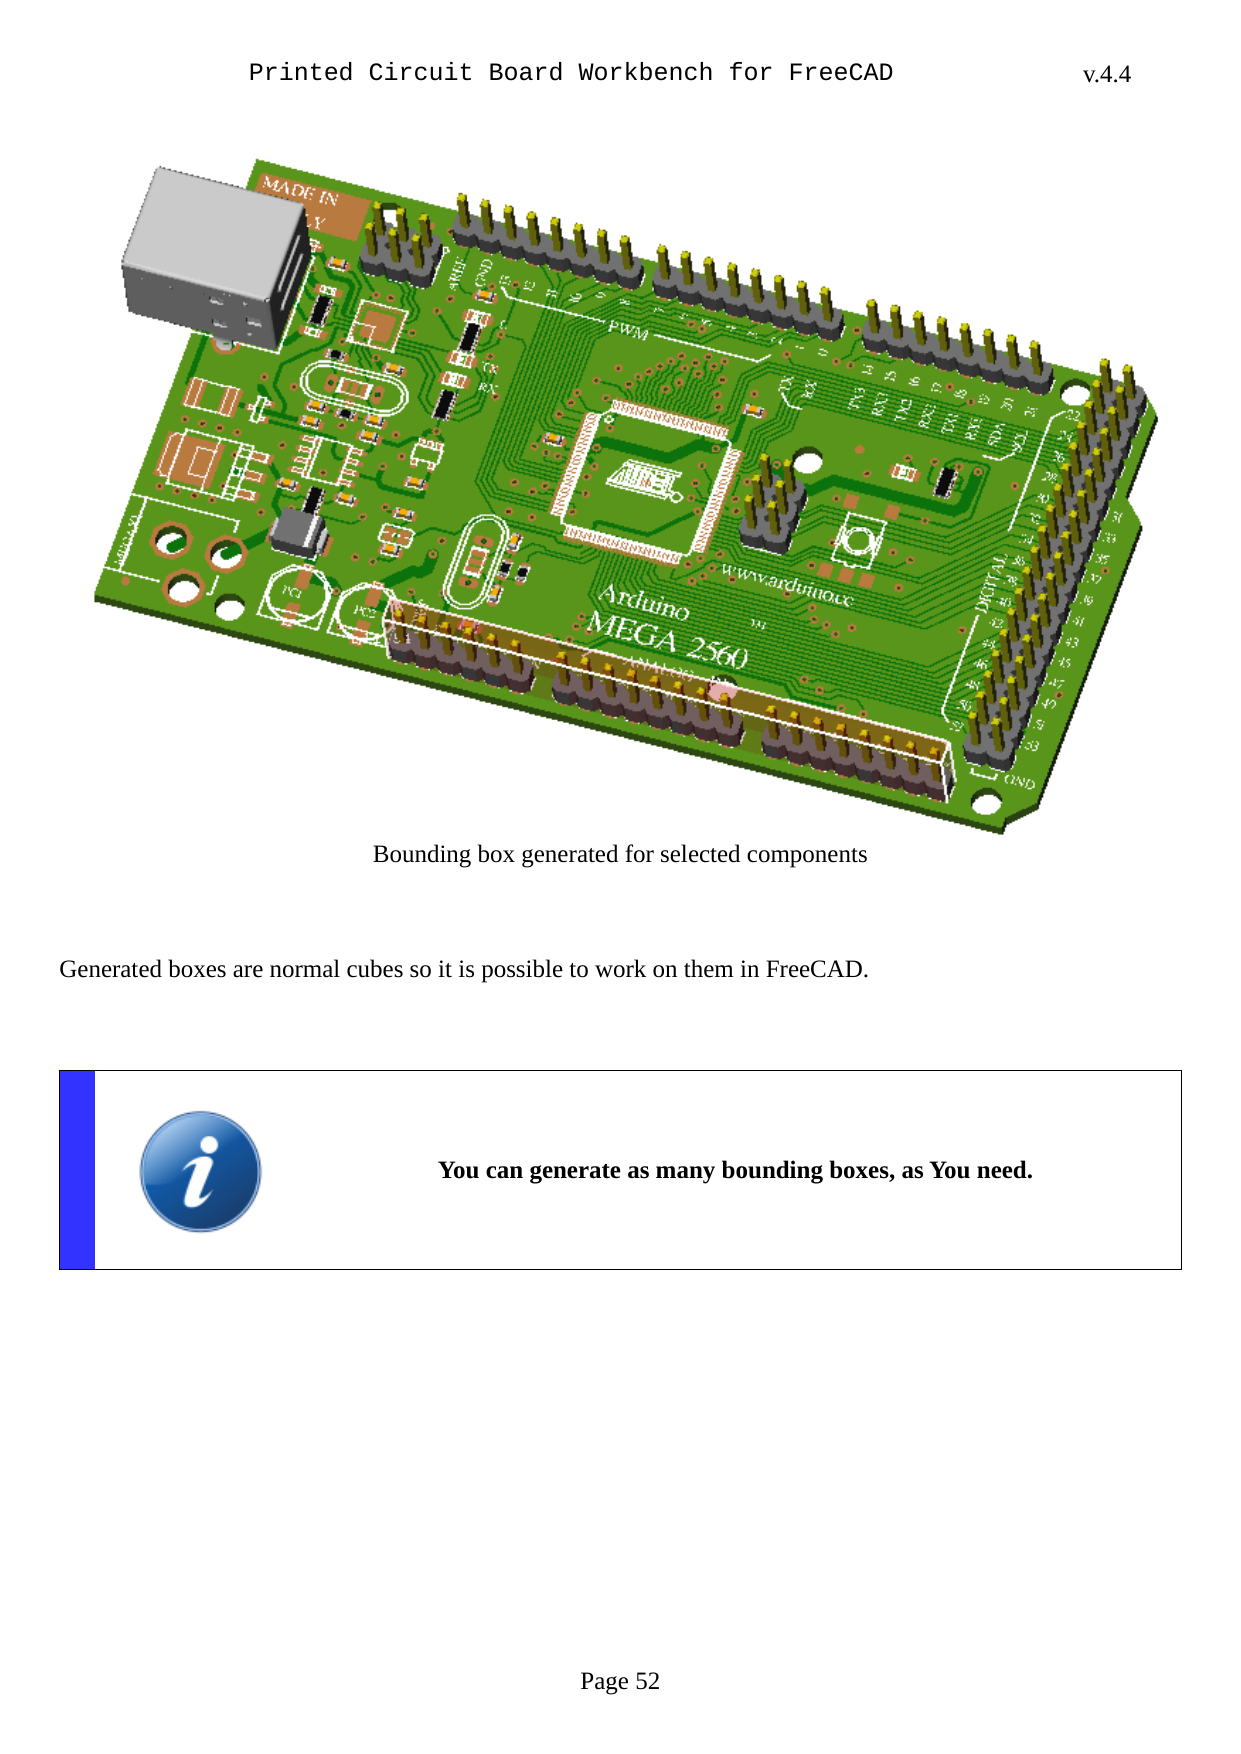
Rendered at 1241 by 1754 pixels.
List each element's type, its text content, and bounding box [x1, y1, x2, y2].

table_header You can generate as many bounding boxes, as You need. [323, 1071, 1148, 1269]
table_header [60, 1071, 95, 1269]
table_header [95, 1071, 323, 1269]
text Bounding box generated for selected components [59, 146, 1181, 868]
table_header [1148, 1071, 1181, 1269]
picture [72, 146, 1168, 839]
picture [135, 1102, 267, 1237]
text Generated boxes are normal cubes so it is possible to work on them in FreeCAD. [59, 954, 1181, 983]
